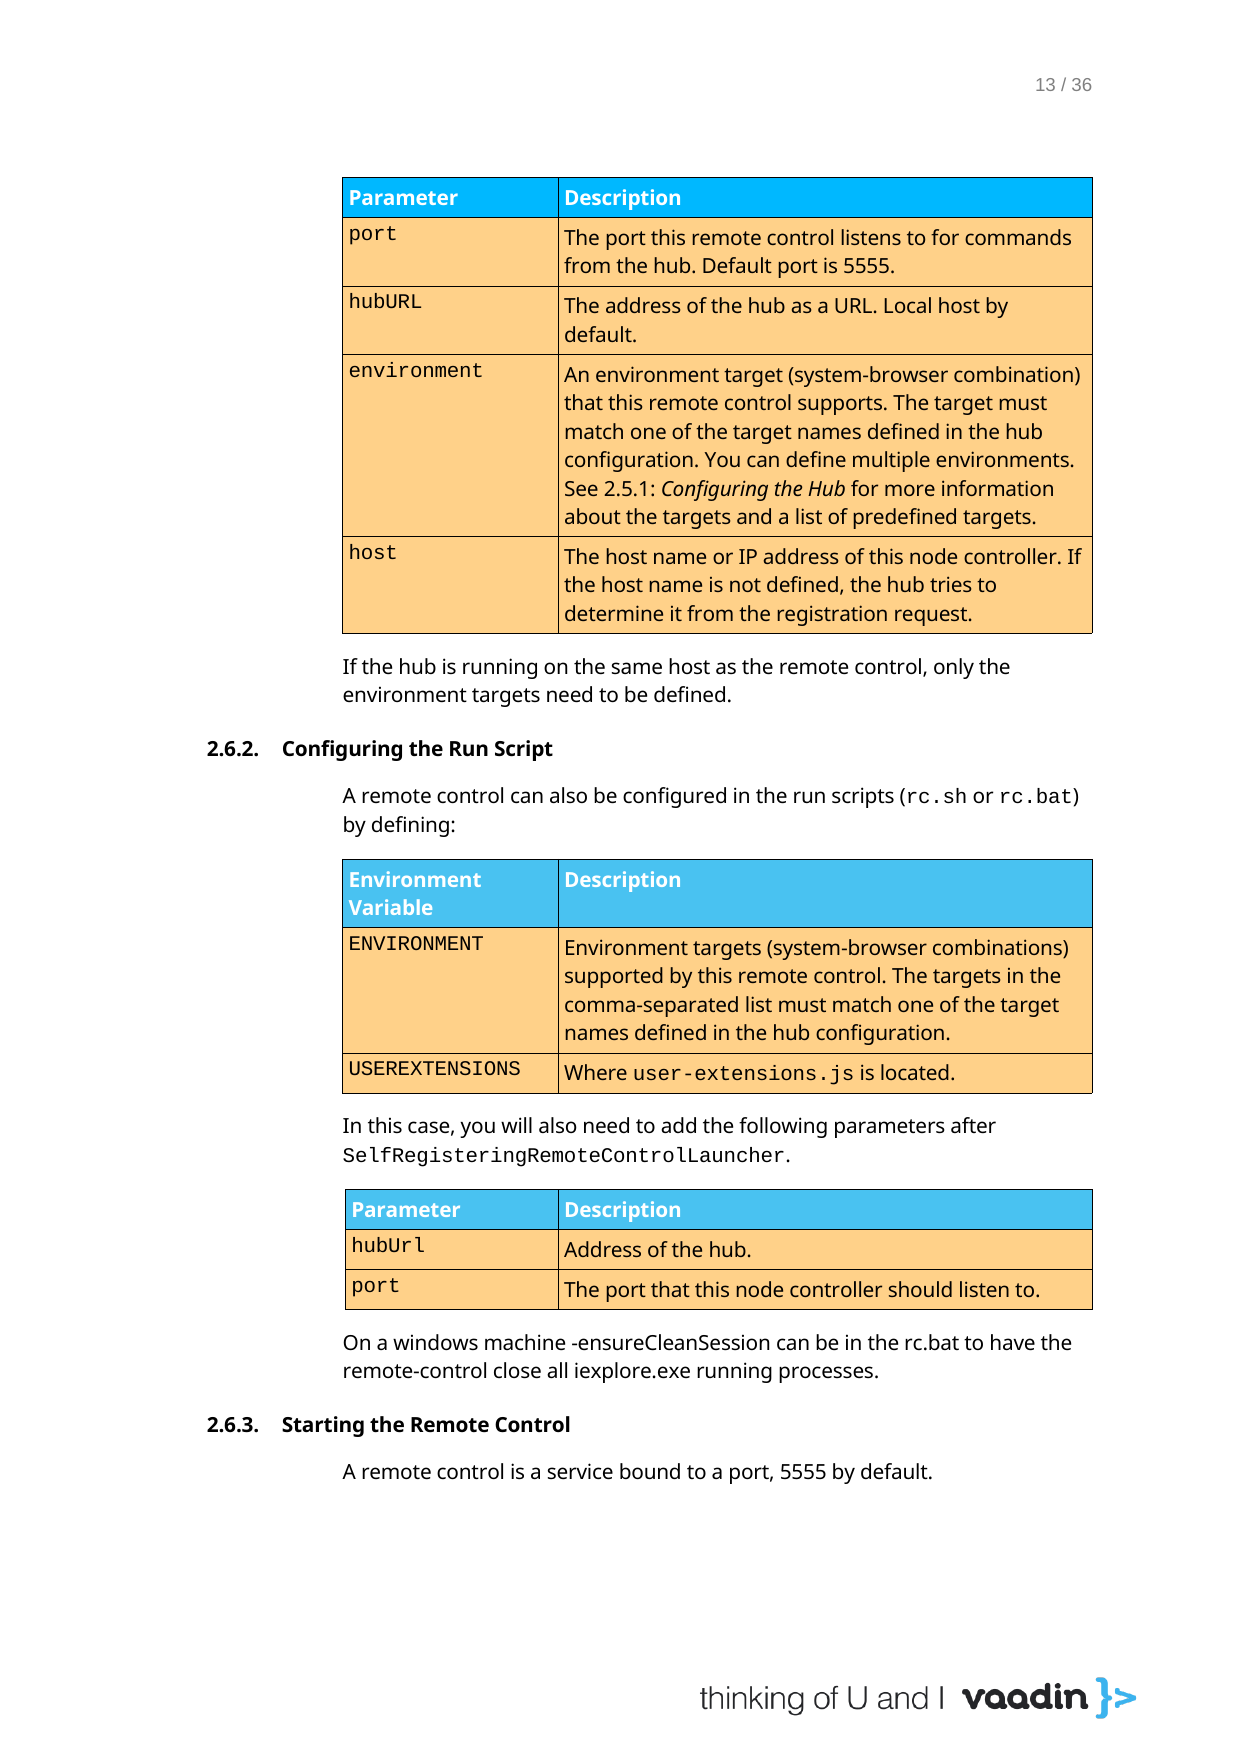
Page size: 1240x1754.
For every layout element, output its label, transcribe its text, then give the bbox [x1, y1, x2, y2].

table_cell The port this remote control listens to for commands from the hub. Default port is 5555. [559, 218, 1092, 286]
text In this case, you will also need to add the following parameters after SelfRegisteringRemoteControlLauncher. [342, 1112, 1092, 1169]
table_cell port [346, 1270, 558, 1309]
table_header Parameter [346, 1190, 558, 1229]
text On a windows machine -ensureCleanSession can be in the rc.bat to have the remote-control close all iexplore.exe running processes. [342, 1328, 1092, 1385]
table_cell host [343, 537, 558, 633]
text If the hub is running on the same host as the remote control, only the environment targets need to be defined. [342, 652, 1092, 709]
table_header Parameter [343, 178, 558, 217]
subtitle Configuring the Run Script [207, 734, 1092, 762]
table_cell The port that this node controller should listen to. [559, 1270, 1092, 1309]
table_cell An environment target (system-browser combination) that this remote control supports. The target must match one of the target names defined in the hub configuration. You can define multiple environments. See 2.5.1: Configuring the Hub for more information about the targets and a list of predefined targets. [559, 355, 1092, 536]
text A remote control can also be configured in the run scripts (rc.sh or rc.bat) by defining: [342, 781, 1092, 838]
subtitle Starting the Remote Control [207, 1410, 1092, 1438]
table_cell Where user-extensions.js is located. [559, 1054, 1092, 1093]
picture [699, 1673, 1139, 1721]
table_cell environment [343, 355, 558, 536]
text A remote control is a service bound to a port, 5555 by default. [342, 1457, 1092, 1486]
table_cell ENVIRONMENT [343, 928, 558, 1053]
table_cell Address of the hub. [559, 1230, 1092, 1269]
table_cell hubURL [343, 287, 558, 354]
table_header Description [559, 178, 1092, 217]
table_cell hubUrl [346, 1230, 558, 1269]
table_header Environment Variable [343, 860, 558, 927]
table_cell port [343, 218, 558, 286]
table_cell USEREXTENSIONS [343, 1054, 558, 1093]
table_cell Environment targets (system-browser combinations) supported by this remote control. The targets in the comma-separated list must match one of the target names defined in the hub configuration. [559, 928, 1092, 1053]
table_header Description [559, 860, 1092, 927]
table_header Description [559, 1190, 1092, 1229]
table_cell The address of the hub as a URL. Local host by default. [559, 287, 1092, 354]
table_cell The host name or IP address of this node controller. If the host name is not defined, the hub tries to determine it from the registration request. [559, 537, 1092, 633]
